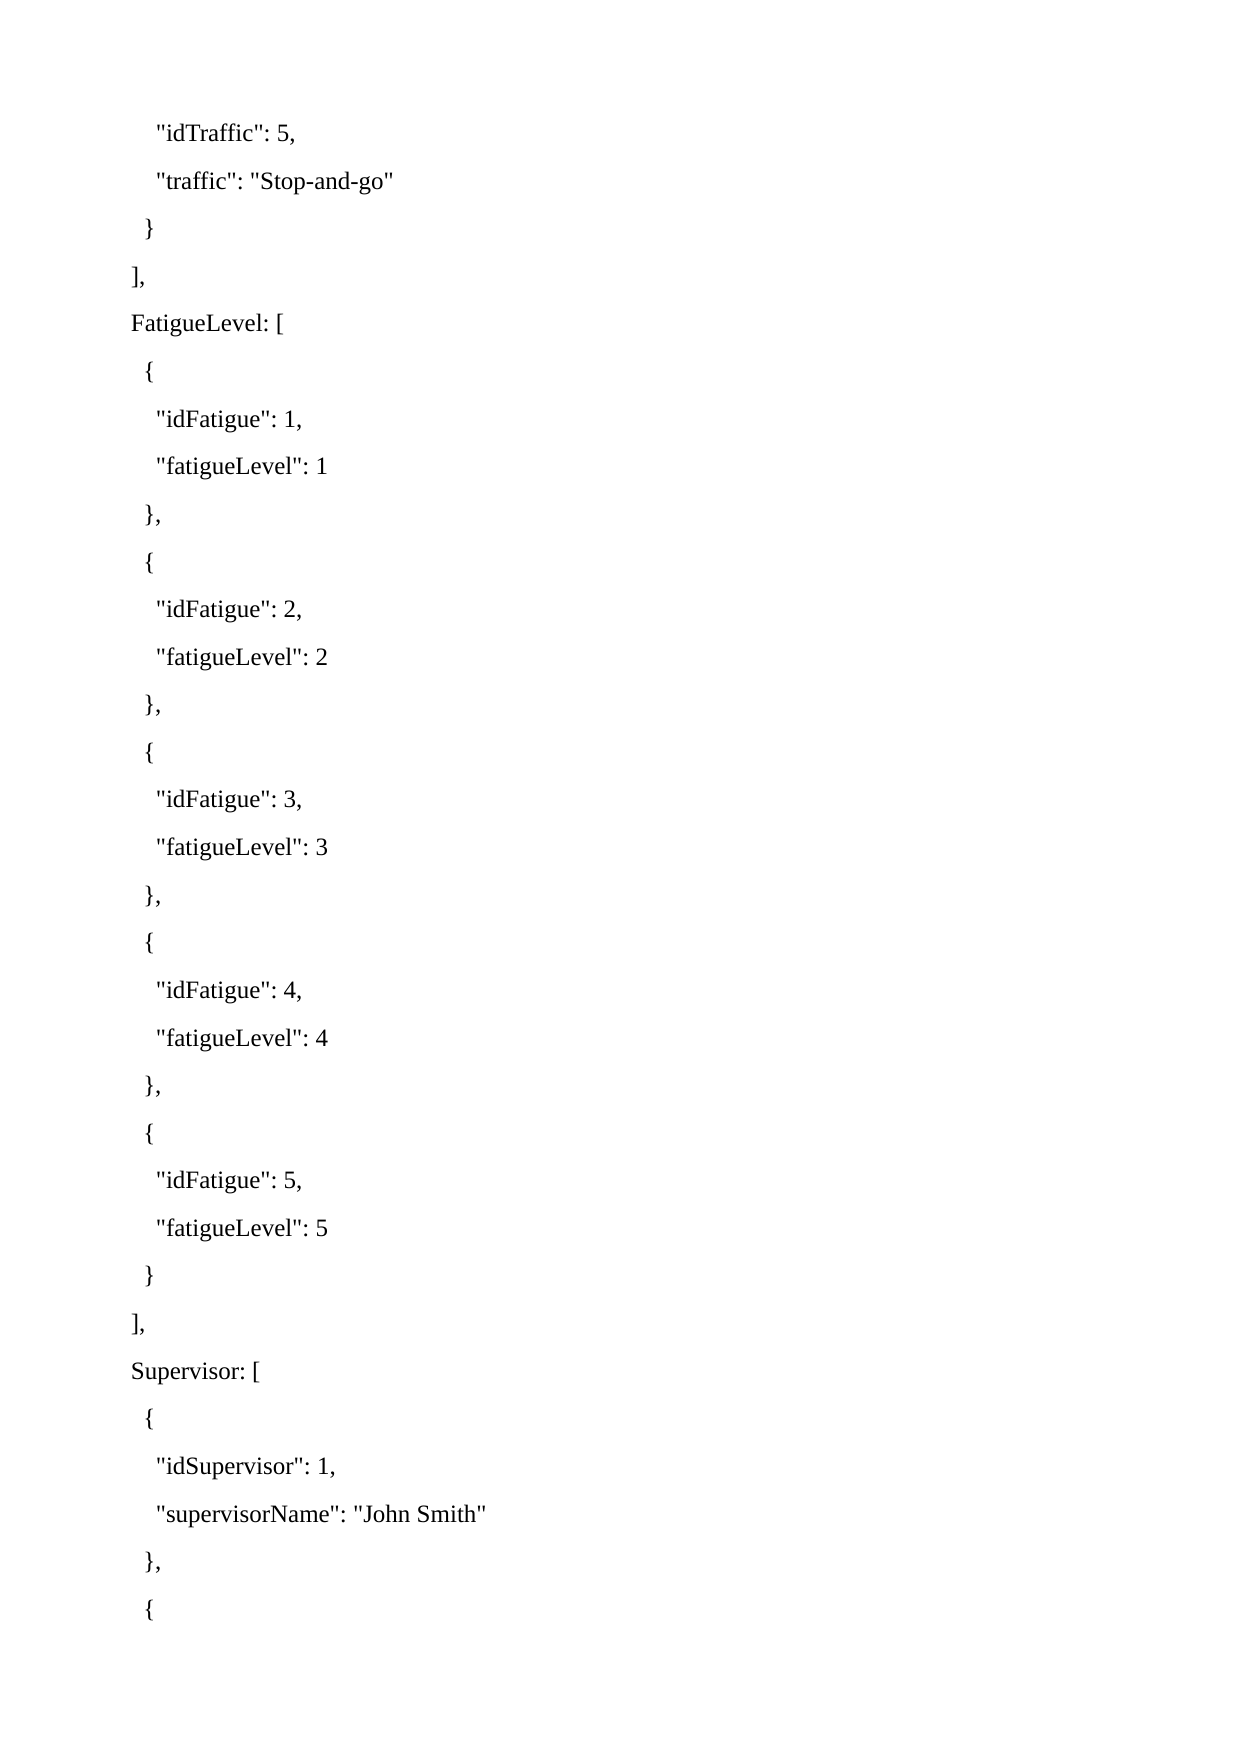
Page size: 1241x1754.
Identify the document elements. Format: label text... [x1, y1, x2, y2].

text { [118, 737, 1122, 766]
text ], [118, 261, 1122, 290]
text "fatigueLevel": 1 [118, 451, 1122, 480]
text }, [118, 1070, 1122, 1099]
text "fatigueLevel": 4 [118, 1023, 1122, 1051]
text { [118, 1118, 1122, 1147]
text { [118, 547, 1122, 575]
text } [118, 1261, 1122, 1289]
text { [118, 356, 1122, 385]
text "idFatigue": 1, [118, 404, 1122, 432]
text "fatigueLevel": 3 [118, 832, 1122, 861]
text "idSupervisor": 1, [118, 1451, 1122, 1480]
text { [118, 927, 1122, 956]
text }, [118, 880, 1122, 908]
text "supervisorName": "John Smith" [118, 1499, 1122, 1527]
text { [118, 1594, 1122, 1623]
text { [118, 1403, 1122, 1432]
text "idFatigue": 3, [118, 784, 1122, 813]
text "traffic": "Stop-and-go" [118, 166, 1122, 194]
text "fatigueLevel": 2 [118, 642, 1122, 671]
text ], [118, 1308, 1122, 1337]
text FatigueLevel: [ [118, 308, 1122, 337]
text Supervisor: [ [118, 1356, 1122, 1384]
text "idFatigue": 5, [118, 1165, 1122, 1194]
text }, [118, 689, 1122, 718]
text "fatigueLevel": 5 [118, 1213, 1122, 1242]
text }, [118, 1546, 1122, 1575]
text } [118, 213, 1122, 242]
text "idFatigue": 2, [118, 594, 1122, 623]
text "idTraffic": 5, [118, 118, 1122, 147]
text }, [118, 499, 1122, 528]
text "idFatigue": 4, [118, 975, 1122, 1004]
